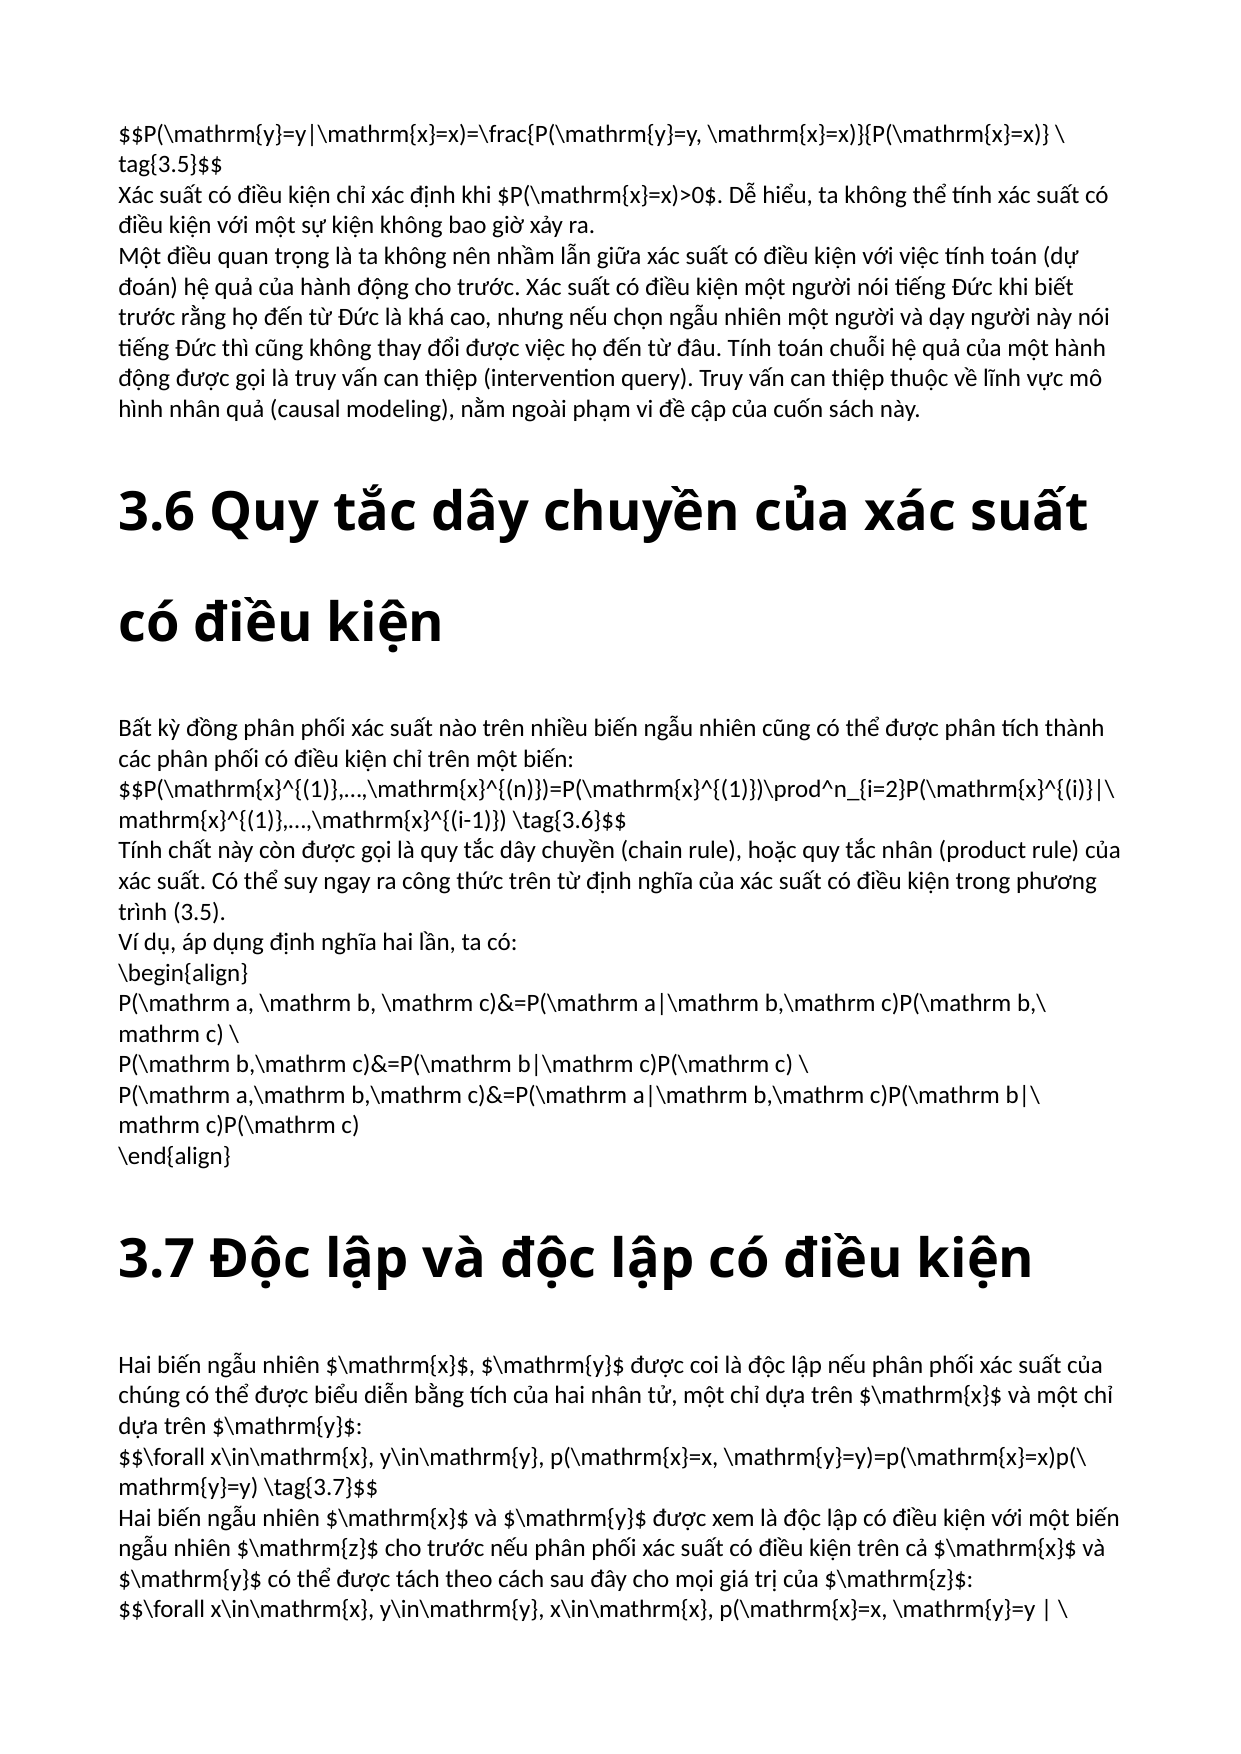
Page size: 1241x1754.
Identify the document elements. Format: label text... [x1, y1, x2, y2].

text P(\mathrm b,\mathrm c)&=P(\mathrm b|\mathrm c)P(\mathrm c) \ [118, 1048, 1122, 1079]
text $$\forall x\in\mathrm{x}, y\in\mathrm{y}, p(\mathrm{x}=x, \mathrm{y}=y)=p(\mathrm{x}=x)p(\mathrm{y}=y) \tag{3.7}$$ [118, 1441, 1122, 1502]
text Tính chất này còn được gọi là quy tắc dây chuyền (chain rule), hoặc quy tắc nhân (product rule) của xác suất. Có thể suy ngay ra công thức trên từ định nghĩa của xác suất có điều kiện trong phương trình (3.5). [118, 835, 1122, 926]
text $$P(\mathrm{y}=y|\mathrm{x}=x)=\frac{P(\mathrm{y}=y, \mathrm{x}=x)}{P(\mathrm{x}=x)} \tag{3.5}$$ [118, 118, 1122, 179]
text Hai biến ngẫu nhiên $\mathrm{x}$ và $\mathrm{y}$ được xem là độc lập có điều kiện với một biến ngẫu nhiên $\mathrm{z}$ cho trước nếu phân phối xác suất có điều kiện trên cả $\mathrm{x}$ và $\mathrm{y}$ có thể được tách theo cách sau đây cho mọi giá trị của $\mathrm{z}$: [118, 1502, 1122, 1593]
text Xác suất có điều kiện chỉ xác định khi $P(\mathrm{x}=x)>0$. Dễ hiểu, ta không thể tính xác suất có điều kiện với một sự kiện không bao giờ xảy ra. [118, 179, 1122, 240]
text P(\mathrm a, \mathrm b, \mathrm c)&=P(\mathrm a|\mathrm b,\mathrm c)P(\mathrm b,\mathrm c) \ [118, 987, 1122, 1048]
text \begin{align} [118, 957, 1122, 987]
text \end{align} [118, 1140, 1122, 1170]
text $$\forall x\in\mathrm{x}, y\in\mathrm{y}, x\in\mathrm{x}, p(\mathrm{x}=x, \mathrm{y}=y | \ [118, 1593, 1122, 1624]
text Hai biến ngẫu nhiên $\mathrm{x}$, $\mathrm{y}$ được coi là độc lập nếu phân phối xác suất của chúng có thể được biểu diễn bằng tích của hai nhân tử, một chỉ dựa trên $\mathrm{x}$ và một chỉ dựa trên $\mathrm{y}$: [118, 1349, 1122, 1441]
subtitle 3.6 Quy tắc dây chuyền của xác suất có điều kiện [118, 473, 1122, 657]
text $$P(\mathrm{x}^{(1)},…,\mathrm{x}^{(n)})=P(\mathrm{x}^{(1)})\prod^n_{i=2}P(\mathrm{x}^{(i)}|\mathrm{x}^{(1)},…,\mathrm{x}^{(i-1)}) \tag{3.6}$$ [118, 774, 1122, 835]
text Một điều quan trọng là ta không nên nhầm lẫn giữa xác suất có điều kiện với việc tính toán (dự đoán) hệ quả của hành động cho trước. Xác suất có điều kiện một người nói tiếng Đức khi biết trước rằng họ đến từ Đức là khá cao, nhưng nếu chọn ngẫu nhiên một người và dạy người này nói tiếng Đức thì cũng không thay đổi được việc họ đến từ đâu. Tính toán chuỗi hệ quả của một hành động được gọi là truy vấn can thiệp (intervention query). Truy vấn can thiệp thuộc về lĩnh vực mô hình nhân quả (causal modeling), nằm ngoài phạm vi đề cập của cuốn sách này. [118, 240, 1122, 423]
text Ví dụ, áp dụng định nghĩa hai lần, ta có: [118, 926, 1122, 957]
text P(\mathrm a,\mathrm b,\mathrm c)&=P(\mathrm a|\mathrm b,\mathrm c)P(\mathrm b|\mathrm c)P(\mathrm c) [118, 1079, 1122, 1140]
subtitle 3.7 Độc lập và độc lập có điều kiện [118, 1220, 1122, 1293]
text Bất kỳ đồng phân phối xác suất nào trên nhiều biến ngẫu nhiên cũng có thể được phân tích thành các phân phối có điều kiện chỉ trên một biến: [118, 713, 1122, 774]
